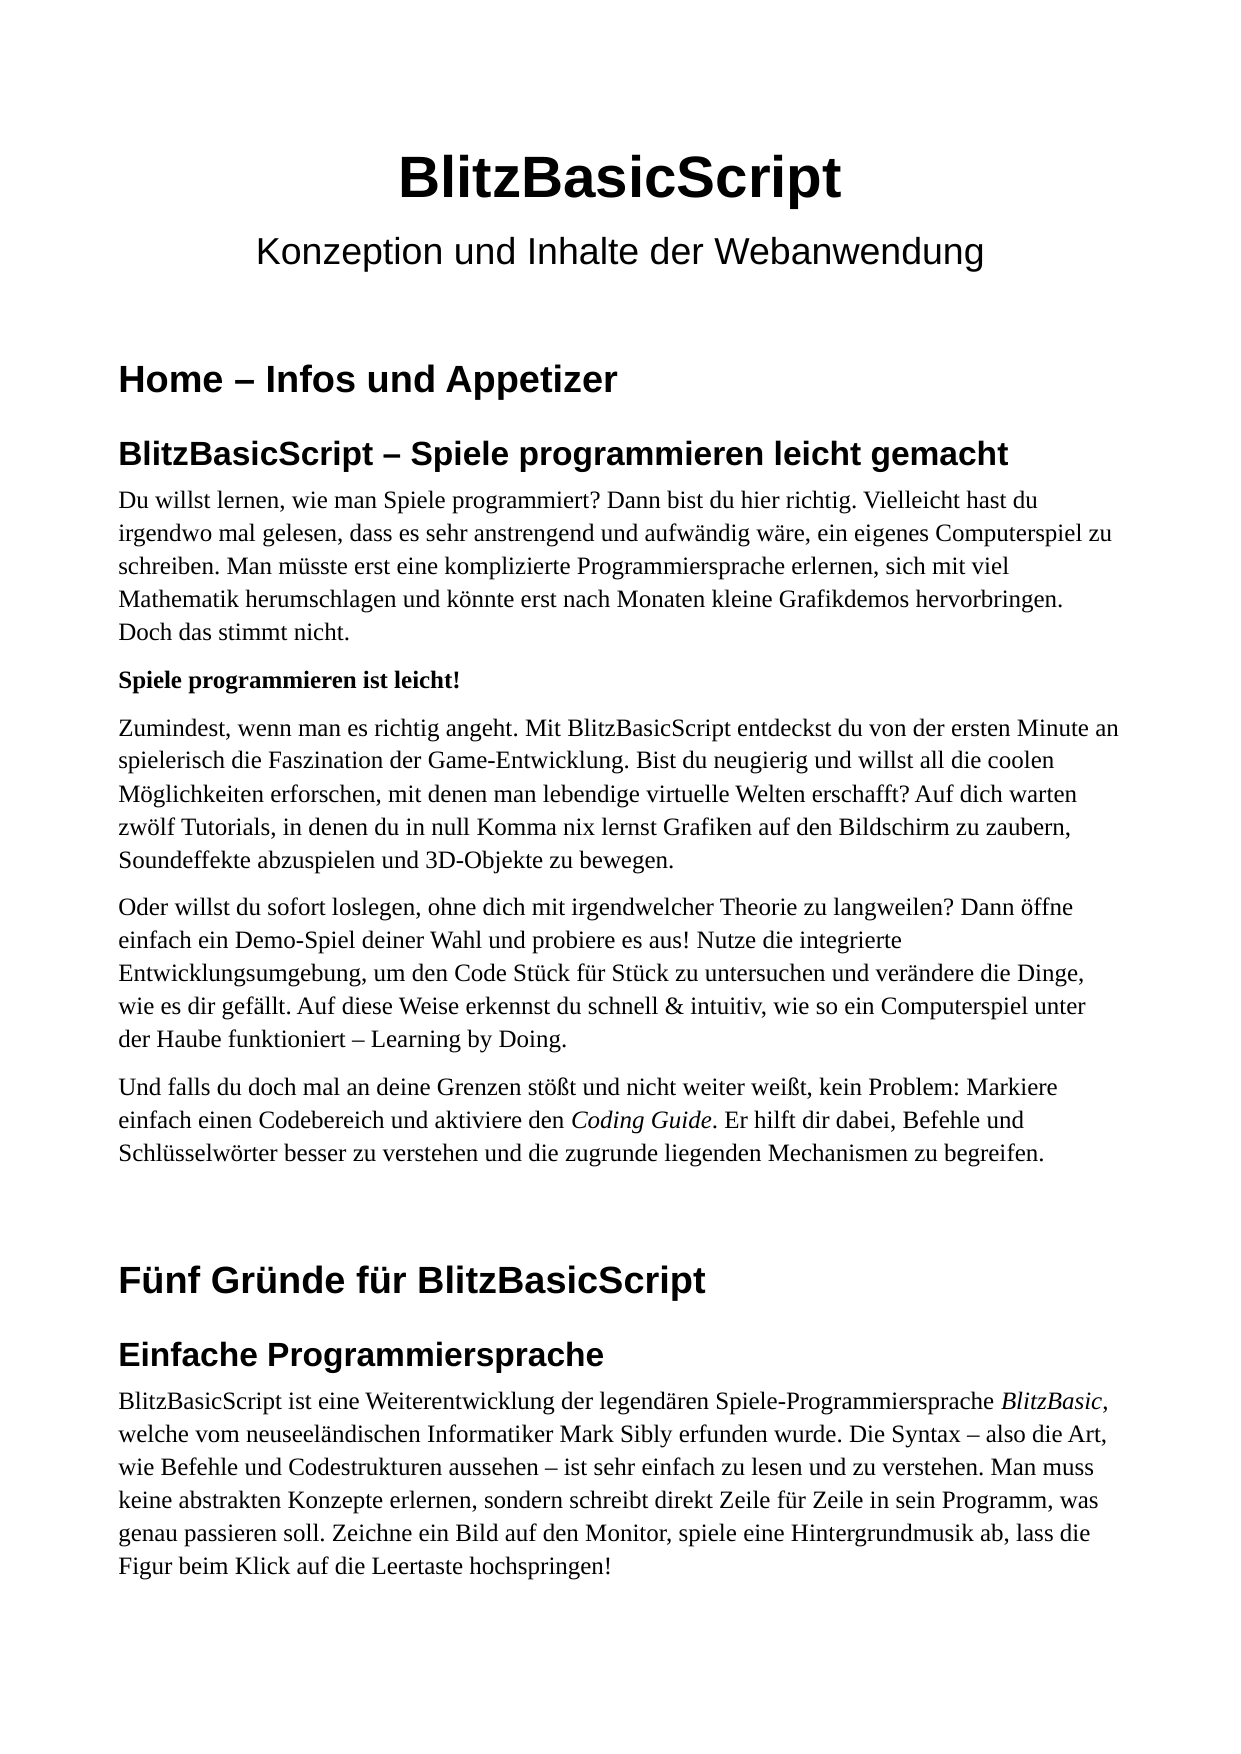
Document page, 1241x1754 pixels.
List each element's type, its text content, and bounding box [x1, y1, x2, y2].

subtitle Einfache Programmiersprache [118, 1335, 1122, 1374]
text Du willst lernen, wie man Spiele programmiert? Dann bist du hier richtig. Vielleicht hast du irgendwo mal gelesen, dass es sehr anstrengend und aufwändig wäre, ein eigenes Computerspiel zu schreiben. Man müsste erst eine komplizierte Programmiersprache erlernen, sich mit viel Mathematik herumschlagen und könnte erst nach Monaten kleine Grafikdemos hervorbringen. Doch das stimmt nicht. [118, 485, 1122, 646]
subtitle Fünf Gründe für BlitzBasicScript [118, 1258, 1122, 1302]
text Spiele programmieren ist leicht! [118, 665, 1122, 694]
text BlitzBasicScript ist eine Weiterentwicklung der legendären Spiele-Programmiersprache BlitzBasic, welche vom neuseeländischen Informatiker Mark Sibly erfunden wurde. Die Syntax – also die Art, wie Befehle und Codestrukturen aussehen – ist sehr einfach zu lesen und zu verstehen. Man muss keine abstrakten Konzepte erlernen, sondern schreibt direkt Zeile für Zeile in sein Programm, was genau passieren soll. Zeichne ein Bild auf den Monitor, spiele eine Hintergrundmusik ab, lass die Figur beim Klick auf die Leertaste hochspringen! [118, 1386, 1122, 1580]
title BlitzBasicScript [118, 143, 1122, 210]
text Zumindest, wenn man es richtig angeht. Mit BlitzBasicScript entdeckst du von der ersten Minute an spielerisch die Faszination der Game-Entwicklung. Bist du neugierig und willst all die coolen Möglichkeiten erforschen, mit denen man lebendige virtuelle Welten erschafft? Auf dich warten zwölf Tutorials, in denen du in null Komma nix lernst Grafiken auf den Bildschirm zu zaubern, Soundeffekte abzuspielen und 3D-Objekte zu bewegen. [118, 713, 1122, 873]
text Und falls du doch mal an deine Grenzen stößt und nicht weiter weißt, kein Problem: Markiere einfach einen Codebereich und aktiviere den Coding Guide. Er hilft dir dabei, Befehle und Schlüsselwörter besser zu verstehen und die zugrunde liegenden Mechanismen zu begreifen. [118, 1072, 1122, 1167]
text Oder willst du sofort loslegen, ohne dich mit irgendwelcher Theorie zu langweilen? Dann öffne einfach ein Demo-Spiel deiner Wahl und probiere es aus! Nutze die integrierte Entwicklungsumgebung, um den Code Stück für Stück zu untersuchen und verändere die Dinge, wie es dir gefällt. Auf diese Weise erkennst du schnell & intuitiv, wie so ein Computerspiel unter der Haube funktioniert – Learning by Doing. [118, 892, 1122, 1053]
subtitle Konzeption und Inhalte der Webanwendung [118, 229, 1122, 272]
subtitle BlitzBasicScript – Spiele programmieren leicht gemacht [118, 434, 1122, 473]
subtitle Home – Infos und Appetizer [118, 357, 1122, 401]
